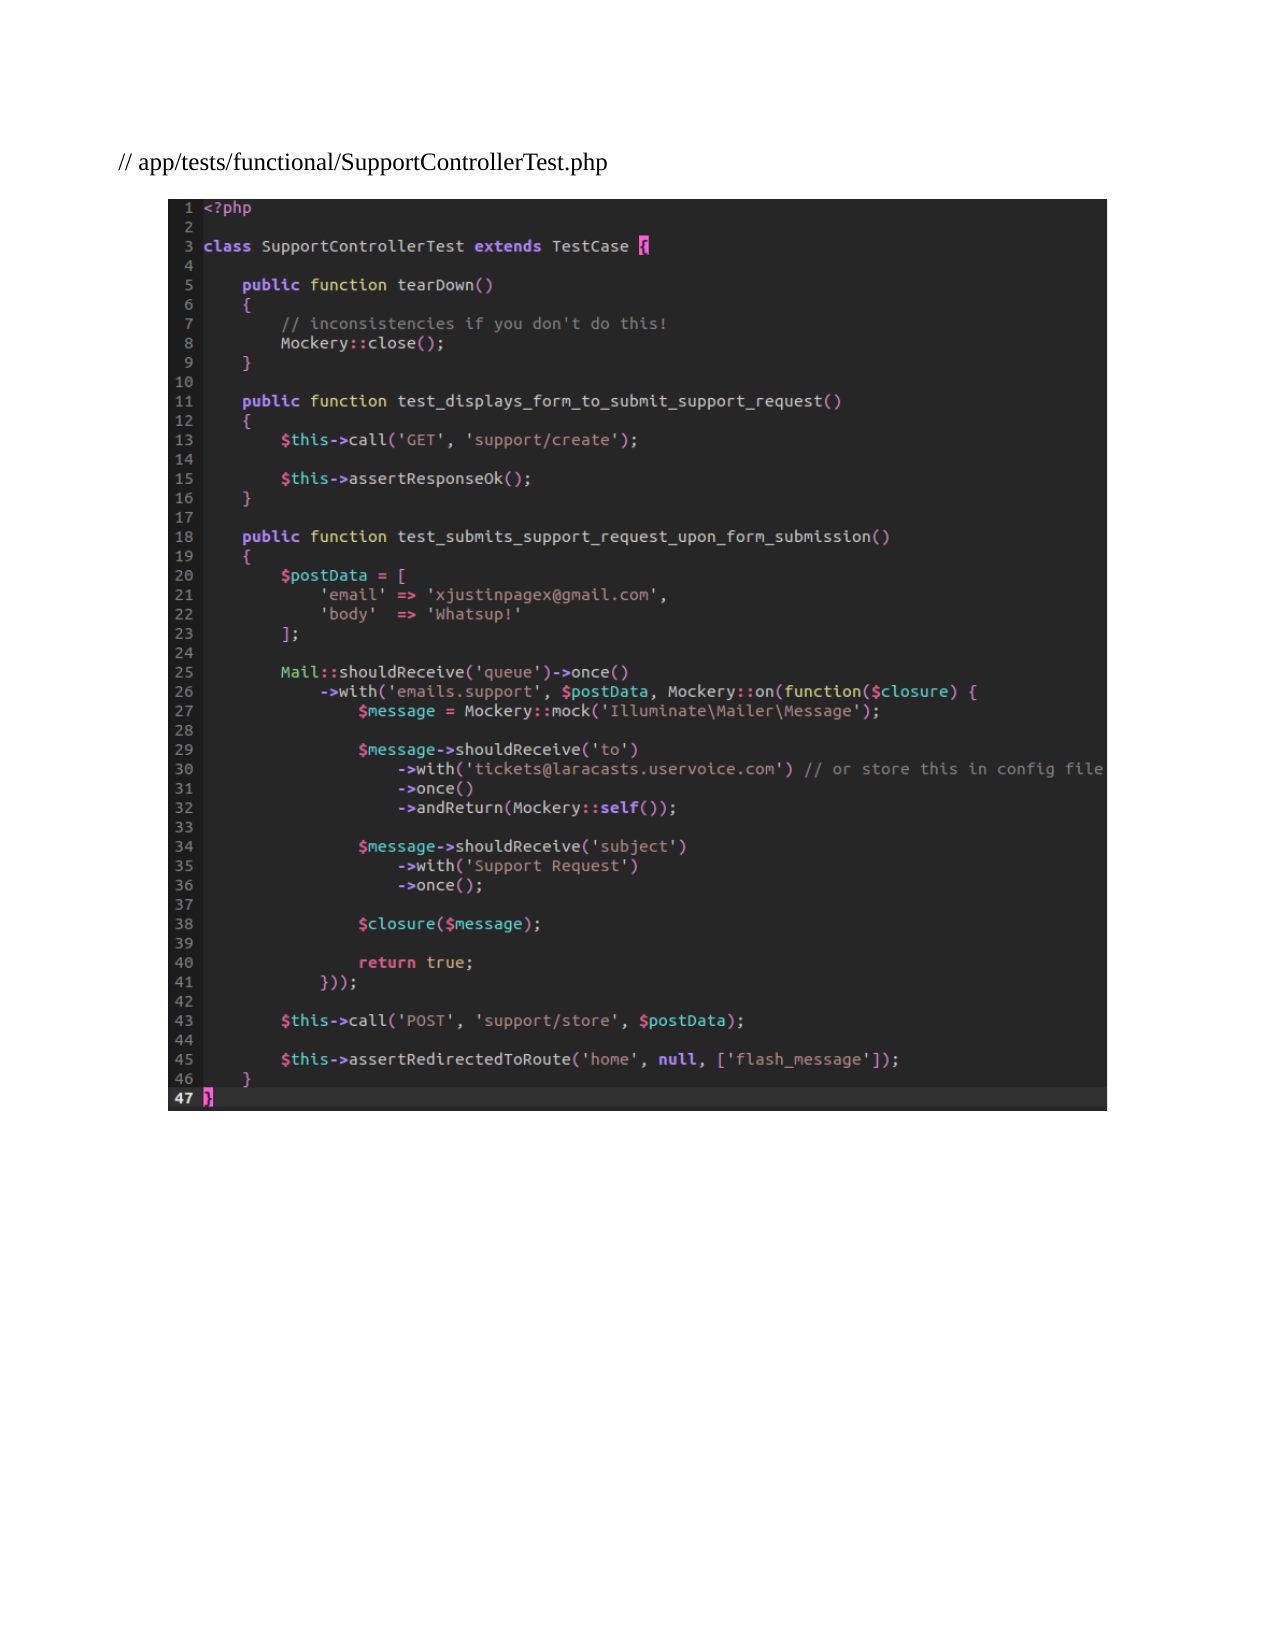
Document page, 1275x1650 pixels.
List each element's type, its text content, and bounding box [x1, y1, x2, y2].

text // app/tests/functional/SupportControllerTest.php [118, 147, 1157, 176]
picture [168, 199, 1108, 1111]
